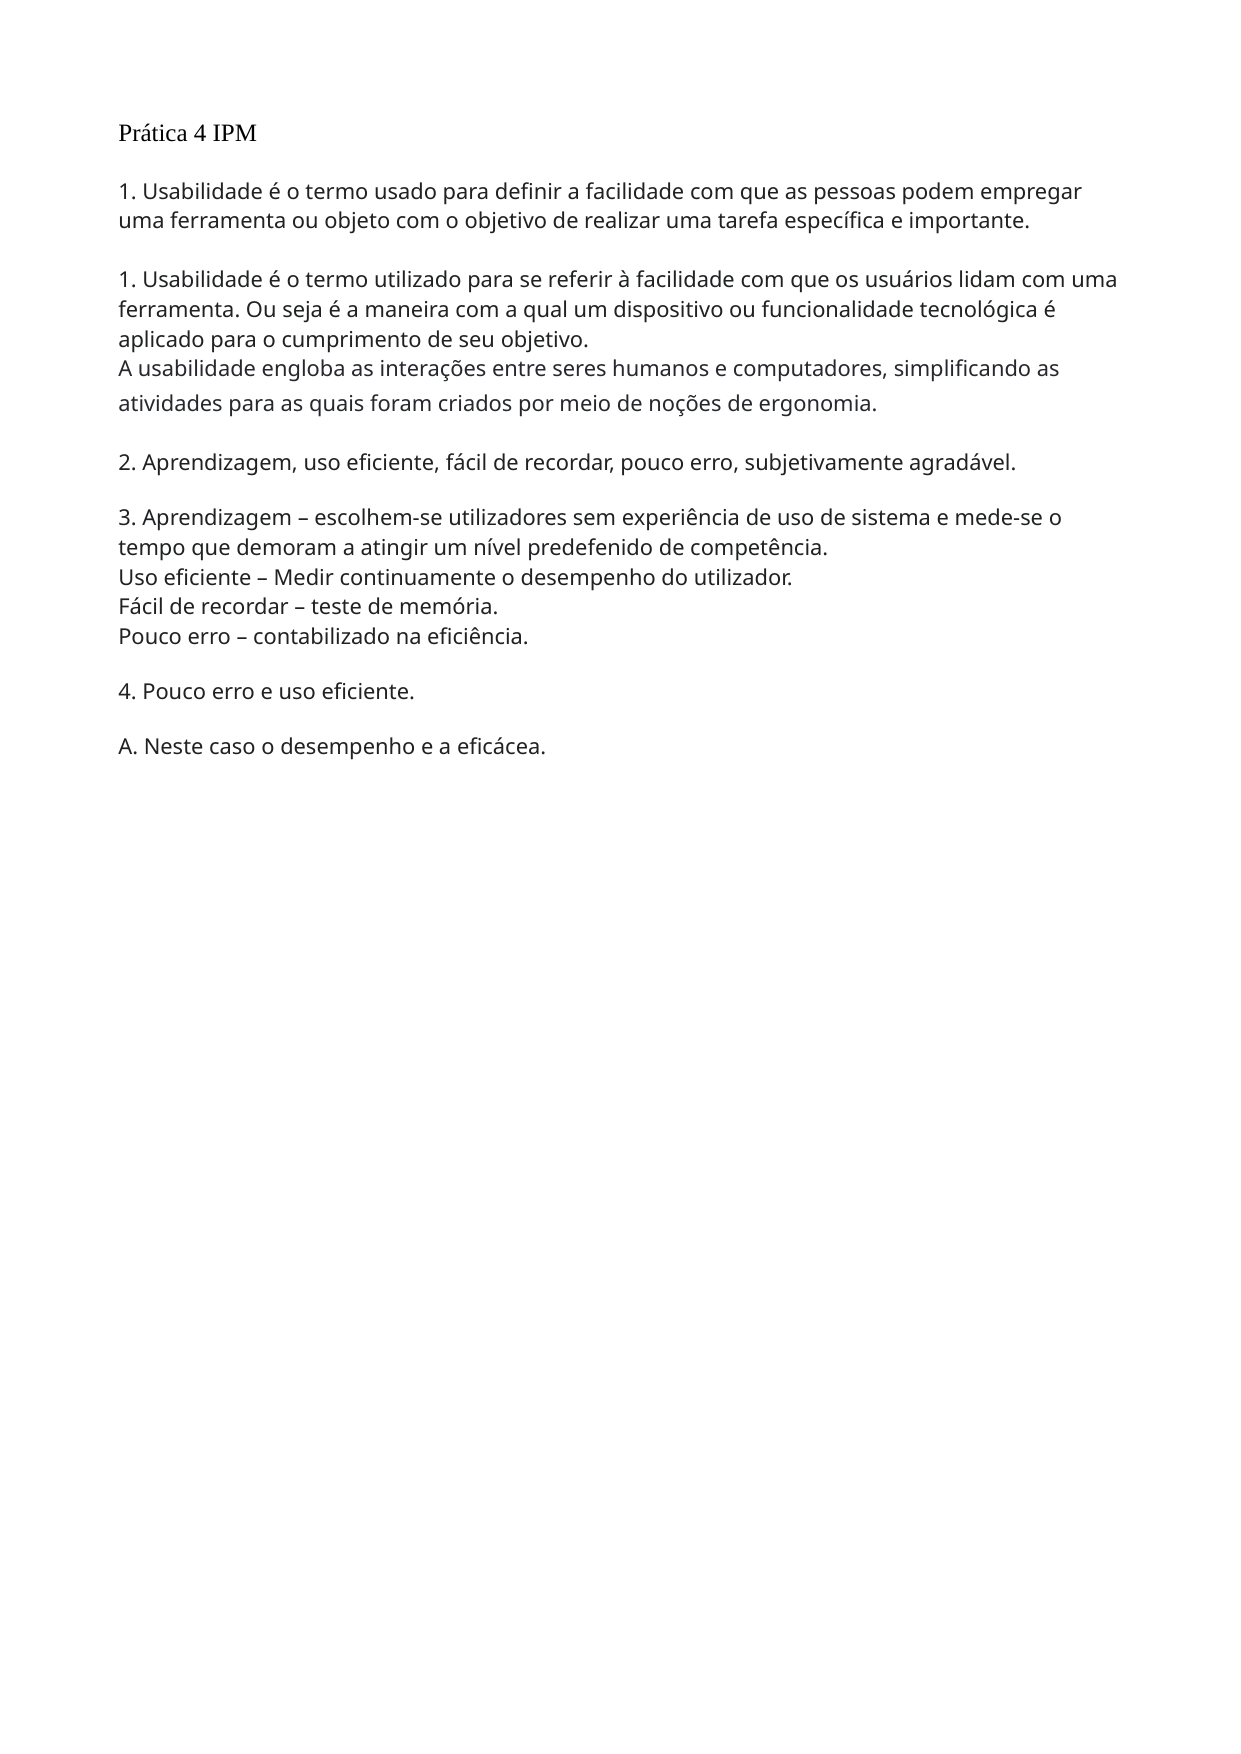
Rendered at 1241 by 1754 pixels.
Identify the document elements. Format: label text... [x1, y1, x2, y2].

text Pouco erro – contabilizado na eficiência. [118, 621, 1122, 651]
text A. Neste caso o desempenho e a eficácea. [118, 731, 1122, 761]
text Fácil de recordar – teste de memória. [118, 591, 1122, 621]
text 1. Usabilidade é o termo usado para definir a facilidade com que as pessoas podem empregar uma ferramenta ou objeto com o objetivo de realizar uma tarefa específica e importante. [118, 176, 1122, 235]
text 4. Pouco erro e uso eficiente. [118, 676, 1122, 706]
text 2. Aprendizagem, uso eficiente, fácil de recordar, pouco erro, subjetivamente agradável. [118, 447, 1122, 477]
text 1. Usabilidade é o termo utilizado para se referir à facilidade com que os usuários lidam com uma ferramenta. Ou seja é a maneira com a qual um dispositivo ou funcionalidade tecnológica é aplicado para o cumprimento de seu objetivo. [118, 264, 1122, 353]
text Prática 4 IPM [118, 118, 1122, 147]
text 3. Aprendizagem – escolhem-se utilizadores sem experiência de uso de sistema e mede-se o tempo que demoram a atingir um nível predefenido de competência. [118, 502, 1122, 561]
text A usabilidade engloba as interações entre seres humanos e computadores, simplificando as atividades para as quais foram criados por meio de noções de ergonomia. [118, 353, 1122, 417]
text Uso eficiente – Medir continuamente o desempenho do utilizador. [118, 561, 1122, 591]
